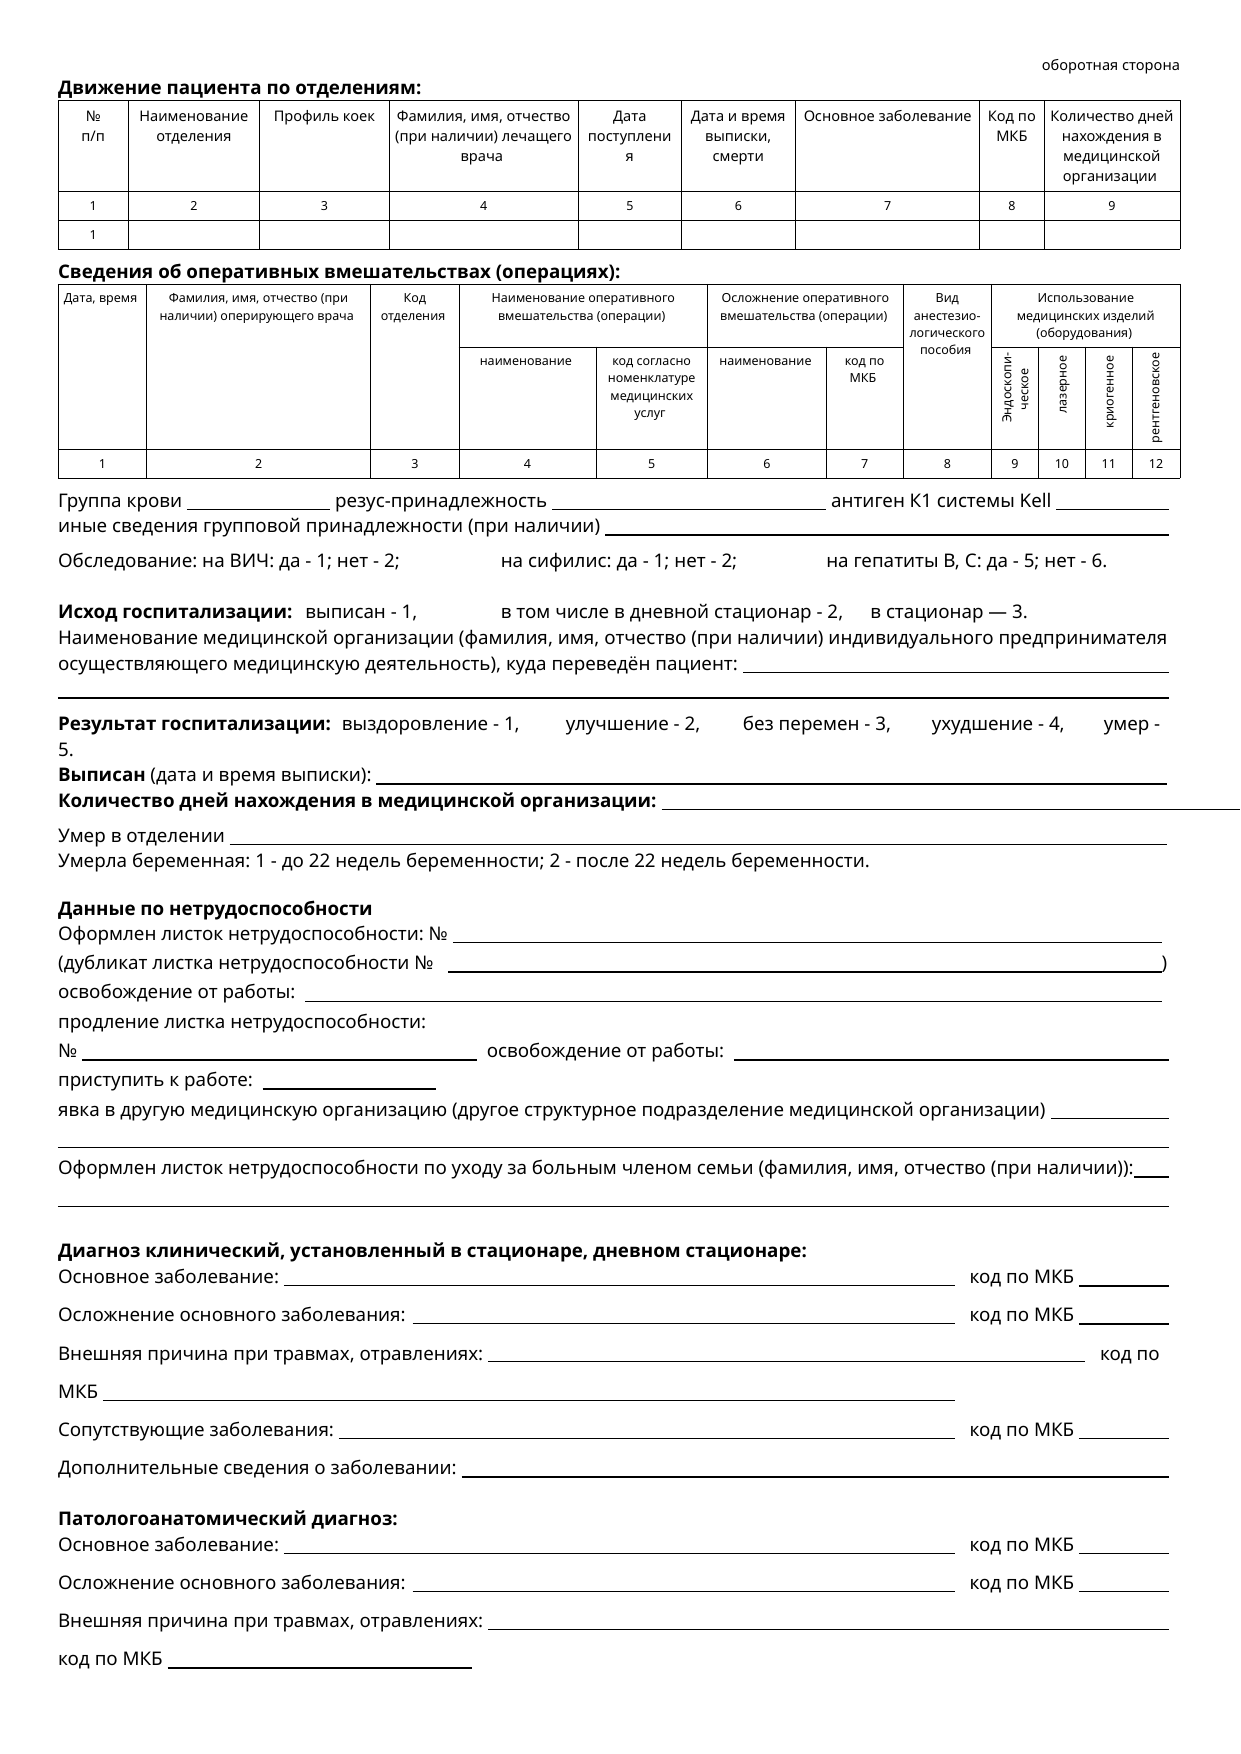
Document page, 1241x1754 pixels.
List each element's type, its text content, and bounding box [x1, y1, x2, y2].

table_header Фамилия, имя, отчество (при наличии) оперирующего врача [147, 285, 370, 449]
table_cell 6 [708, 450, 826, 477]
table_cell 11 [1086, 450, 1132, 477]
table_header Дата поступления [579, 101, 681, 191]
text Диагноз клинический, установленный в стационаре, дневном стационаре: [58, 1238, 1180, 1263]
table_header Осложнение оперативного вмешательства (операции) [708, 285, 903, 347]
table_header Дата и время выписки, смерти [682, 101, 795, 191]
text приступить к работе: [58, 1067, 1180, 1092]
table_cell [1045, 221, 1180, 248]
table_header Использование медицинских изделий (оборудования) [992, 285, 1180, 347]
table_header Наименование отделения [129, 101, 259, 191]
table_cell [980, 221, 1044, 248]
table_cell рентгеновское [1133, 348, 1180, 449]
table_header Количество дней нахождения в медицинской организации [1045, 101, 1180, 191]
table_cell 9 [1045, 192, 1180, 220]
table_header Вид анестезио-логического пособия [904, 285, 991, 449]
table_cell наименование [708, 348, 826, 449]
text Внешняя причина при травмах, отравлениях: код по МКБ [58, 1607, 1180, 1671]
text № освобождение от работы: [58, 1037, 1180, 1063]
text Количество дней нахождения в медицинской организации: [58, 787, 1180, 813]
table_cell 2 [147, 450, 370, 477]
table_cell криогенное [1086, 348, 1132, 449]
table_cell код по МКБ [827, 348, 903, 449]
table_header Дата, время [59, 285, 146, 449]
text иные сведения групповой принадлежности (при наличии) [58, 513, 1180, 538]
text Наименование медицинской организации (фамилия, имя, отчество (при наличии) индивидуального предпринимателя осуществляющего медицинскую деятельность), куда переведён пациент: [58, 624, 1180, 675]
table_header Код по МКБ [980, 101, 1044, 191]
table_cell 6 [682, 192, 795, 220]
text Движение пациента по отделениям: [58, 74, 1180, 100]
table_cell 8 [980, 192, 1044, 220]
text Внешняя причина при травмах, отравлениях: код по МКБ [58, 1340, 1180, 1403]
table_header Профиль коек [260, 101, 389, 191]
table_cell [579, 221, 681, 248]
table_cell 3 [260, 192, 389, 220]
table_header Наименование оперативного вмешательства (операции) [460, 285, 707, 347]
text Обследование: на ВИЧ: да - 1; нет - 2; на сифилис: да - 1; нет - 2; на гепатиты В, С: да - 5; нет - 6. [58, 548, 1180, 573]
text Осложнение основного заболевания: код по МКБ [58, 1302, 1180, 1327]
table_cell Эндоскопи- ческое [992, 348, 1038, 449]
table_cell лазерное [1039, 348, 1085, 449]
table_cell 1 [59, 221, 128, 248]
table_header Основное заболевание [796, 101, 979, 191]
text Умер в отделении [58, 822, 1180, 848]
table_cell 7 [796, 192, 979, 220]
table_cell [682, 221, 795, 248]
table_cell 12 [1133, 450, 1180, 477]
text Патологоанатомический диагноз: [58, 1506, 1180, 1531]
text Оформлен листок нетрудоспособности: № [58, 920, 1180, 946]
table_cell [260, 221, 389, 248]
table_cell [390, 221, 578, 248]
table_cell 4 [460, 450, 596, 477]
text Результат госпитализации: выздоровление - 1, улучшение - 2, без перемен - 3, ухудшение - 4, умер - 5. [58, 711, 1180, 762]
text оборотная сторона [58, 55, 1180, 74]
table_cell код согласно номенклатуре медицинских услуг [597, 348, 707, 449]
table_cell 7 [827, 450, 903, 477]
table_cell 1 [59, 192, 128, 220]
table_header № п/п [59, 101, 128, 191]
text Дополнительные сведения о заболевании: [58, 1454, 1180, 1480]
table_cell 2 [129, 192, 259, 220]
table_cell 3 [371, 450, 459, 477]
text освобождение от работы: [58, 979, 1180, 1004]
table_cell 5 [597, 450, 707, 477]
text явка в другую медицинскую организацию (другое структурное подразделение медицинской организации) [58, 1096, 1180, 1121]
text Сведения об оперативных вмешательствах (операциях): [58, 258, 1180, 284]
table_cell 5 [579, 192, 681, 220]
text Выписан (дата и время выписки): [58, 762, 1180, 787]
table_header Код отделения [371, 285, 459, 449]
text Оформлен листок нетрудоспособности по уходу за больным членом семьи (фамилия, имя, отчество (при наличии)): [58, 1154, 1180, 1180]
table_cell 4 [390, 192, 578, 220]
table_header Фамилия, имя, отчество (при наличии) лечащего врача [390, 101, 578, 191]
table_cell 9 [992, 450, 1038, 477]
table_cell [129, 221, 259, 248]
text Основное заболевание: код по МКБ [58, 1263, 1180, 1289]
table_cell 10 [1039, 450, 1085, 477]
text Данные по нетрудоспособности [58, 895, 1180, 920]
table_cell 1 [59, 450, 146, 477]
text Осложнение основного заболевания: код по МКБ [58, 1569, 1180, 1595]
table_cell наименование [460, 348, 596, 449]
text Исход госпитализации: выписан - 1, в том числе в дневной стационар - 2, в стационар — 3. [58, 599, 1180, 624]
text Группа крови резус-принадлежность антиген К1 системы Kell [58, 487, 1180, 513]
text Умерла беременная: 1 - до 22 недель беременности; 2 - после 22 недель беременности. [58, 848, 1180, 873]
table_cell 8 [904, 450, 991, 477]
text продление листка нетрудоспособности: [58, 1008, 1180, 1034]
text Сопутствующие заболевания: код по МКБ [58, 1416, 1180, 1442]
table_cell [796, 221, 979, 248]
text Основное заболевание: код по МКБ [58, 1531, 1180, 1557]
text (дубликат листка нетрудоспособности № ) [58, 949, 1180, 975]
